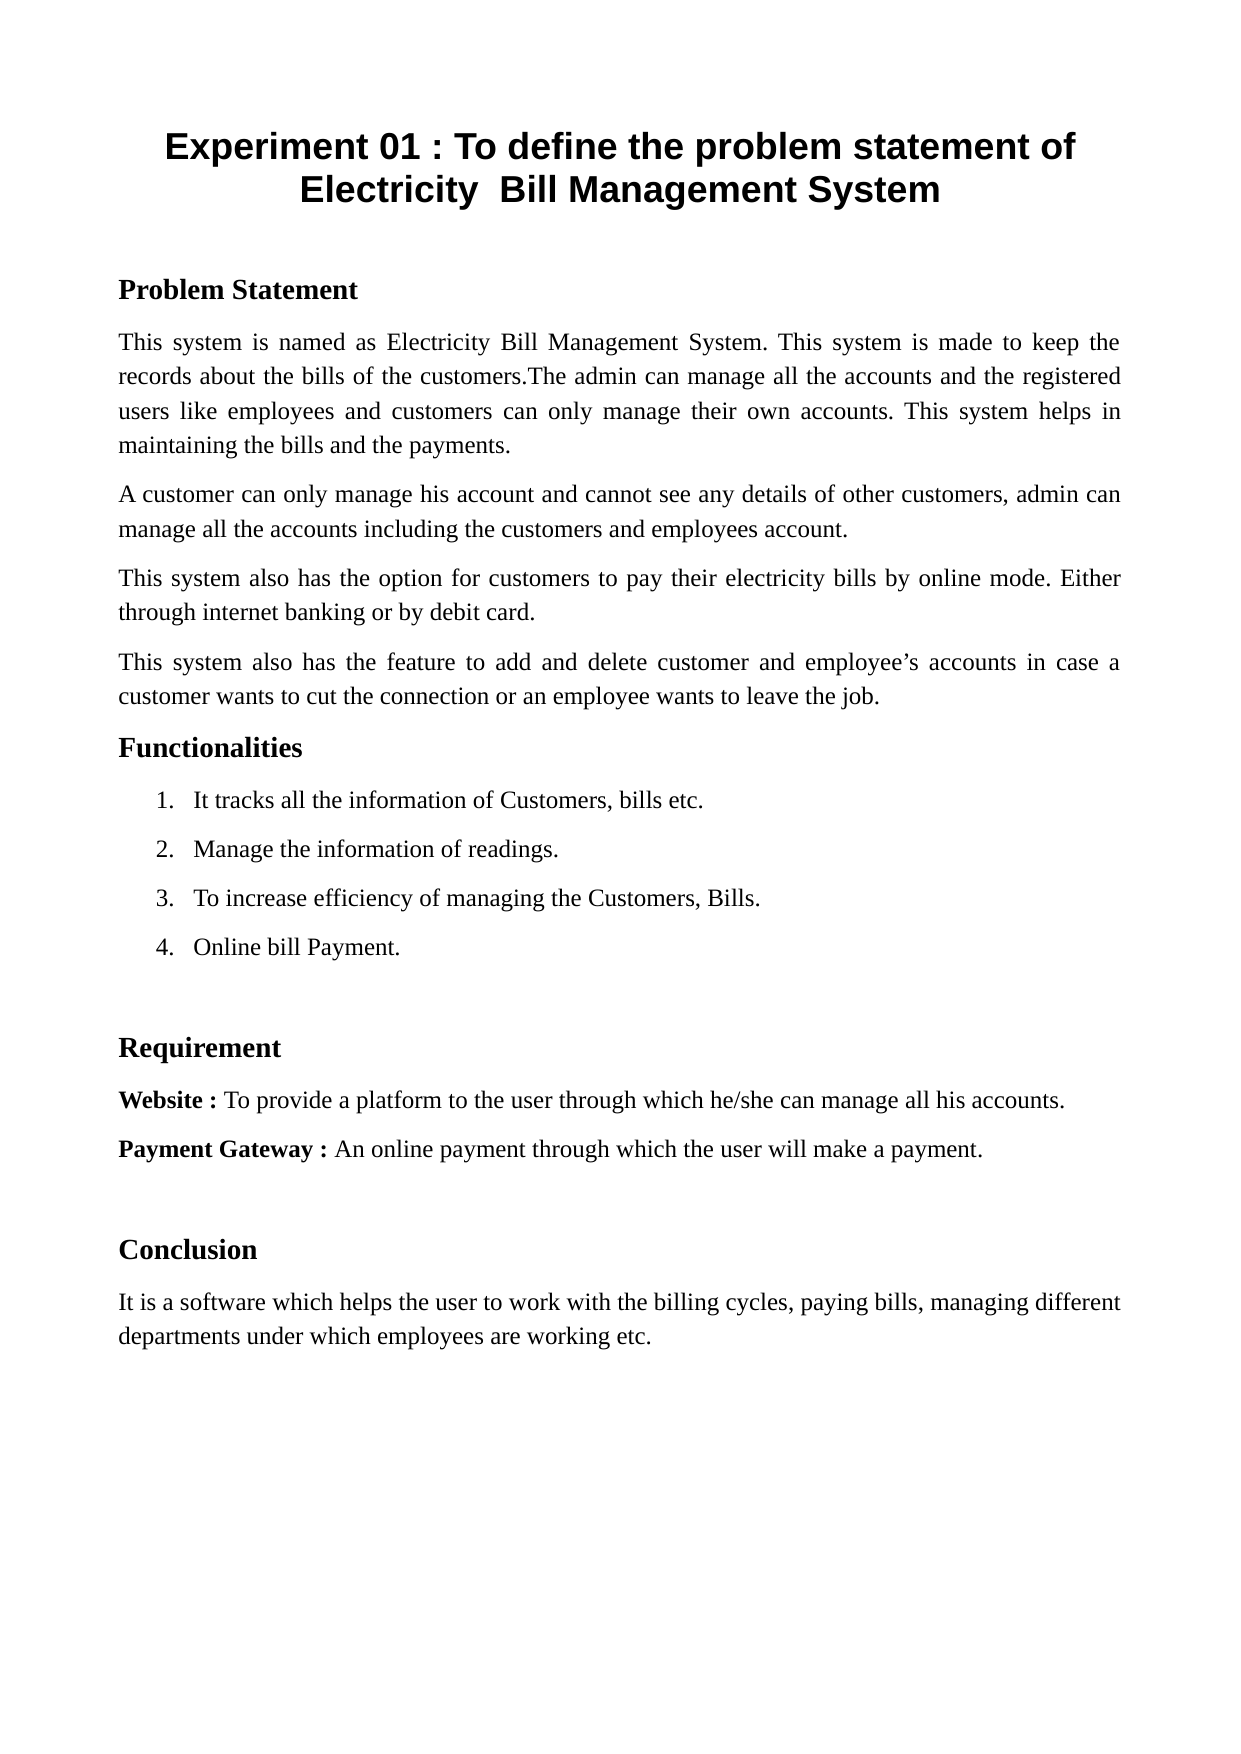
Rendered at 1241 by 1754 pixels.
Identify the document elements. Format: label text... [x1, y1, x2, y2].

text Payment Gateway : An online payment through which the user will make a payment. [118, 1134, 1122, 1163]
text This system also has the feature to add and delete customer and employee’s accounts in case a customer wants to cut the connection or an employee wants to leave the job. [118, 647, 1122, 710]
text This system also has the option for customers to pay their electricity bills by online mode. Either through internet banking or by debit card. [118, 563, 1122, 626]
text Requirement [118, 1030, 1122, 1064]
text Functionalities [118, 730, 1122, 764]
text It is a software which helps the user to work with the billing cycles, paying bills, managing different departments under which employees are working etc. [118, 1287, 1122, 1350]
subtitle Experiment 01 : To define the problem statement of Electricity Bill Management System [118, 124, 1122, 211]
list Manage the information of readings. [156, 834, 1122, 863]
list It tracks all the information of Customers, bills etc. [156, 785, 1122, 814]
text Problem Statement [118, 272, 1122, 306]
text Conclusion [118, 1232, 1122, 1266]
list To increase efficiency of managing the Customers, Bills. [156, 883, 1122, 912]
text A customer can only manage his account and cannot see any details of other customers, admin can manage all the accounts including the customers and employees account. [118, 479, 1122, 543]
text This system is named as Electricity Bill Management System. This system is made to keep the records about the bills of the customers.The admin can manage all the accounts and the registered users like employees and customers can only manage their own accounts. This system helps in maintaining the bills and the payments. [118, 327, 1122, 459]
list Online bill Payment. [156, 932, 1122, 961]
text Website : To provide a platform to the user through which he/she can manage all his accounts. [118, 1085, 1122, 1114]
